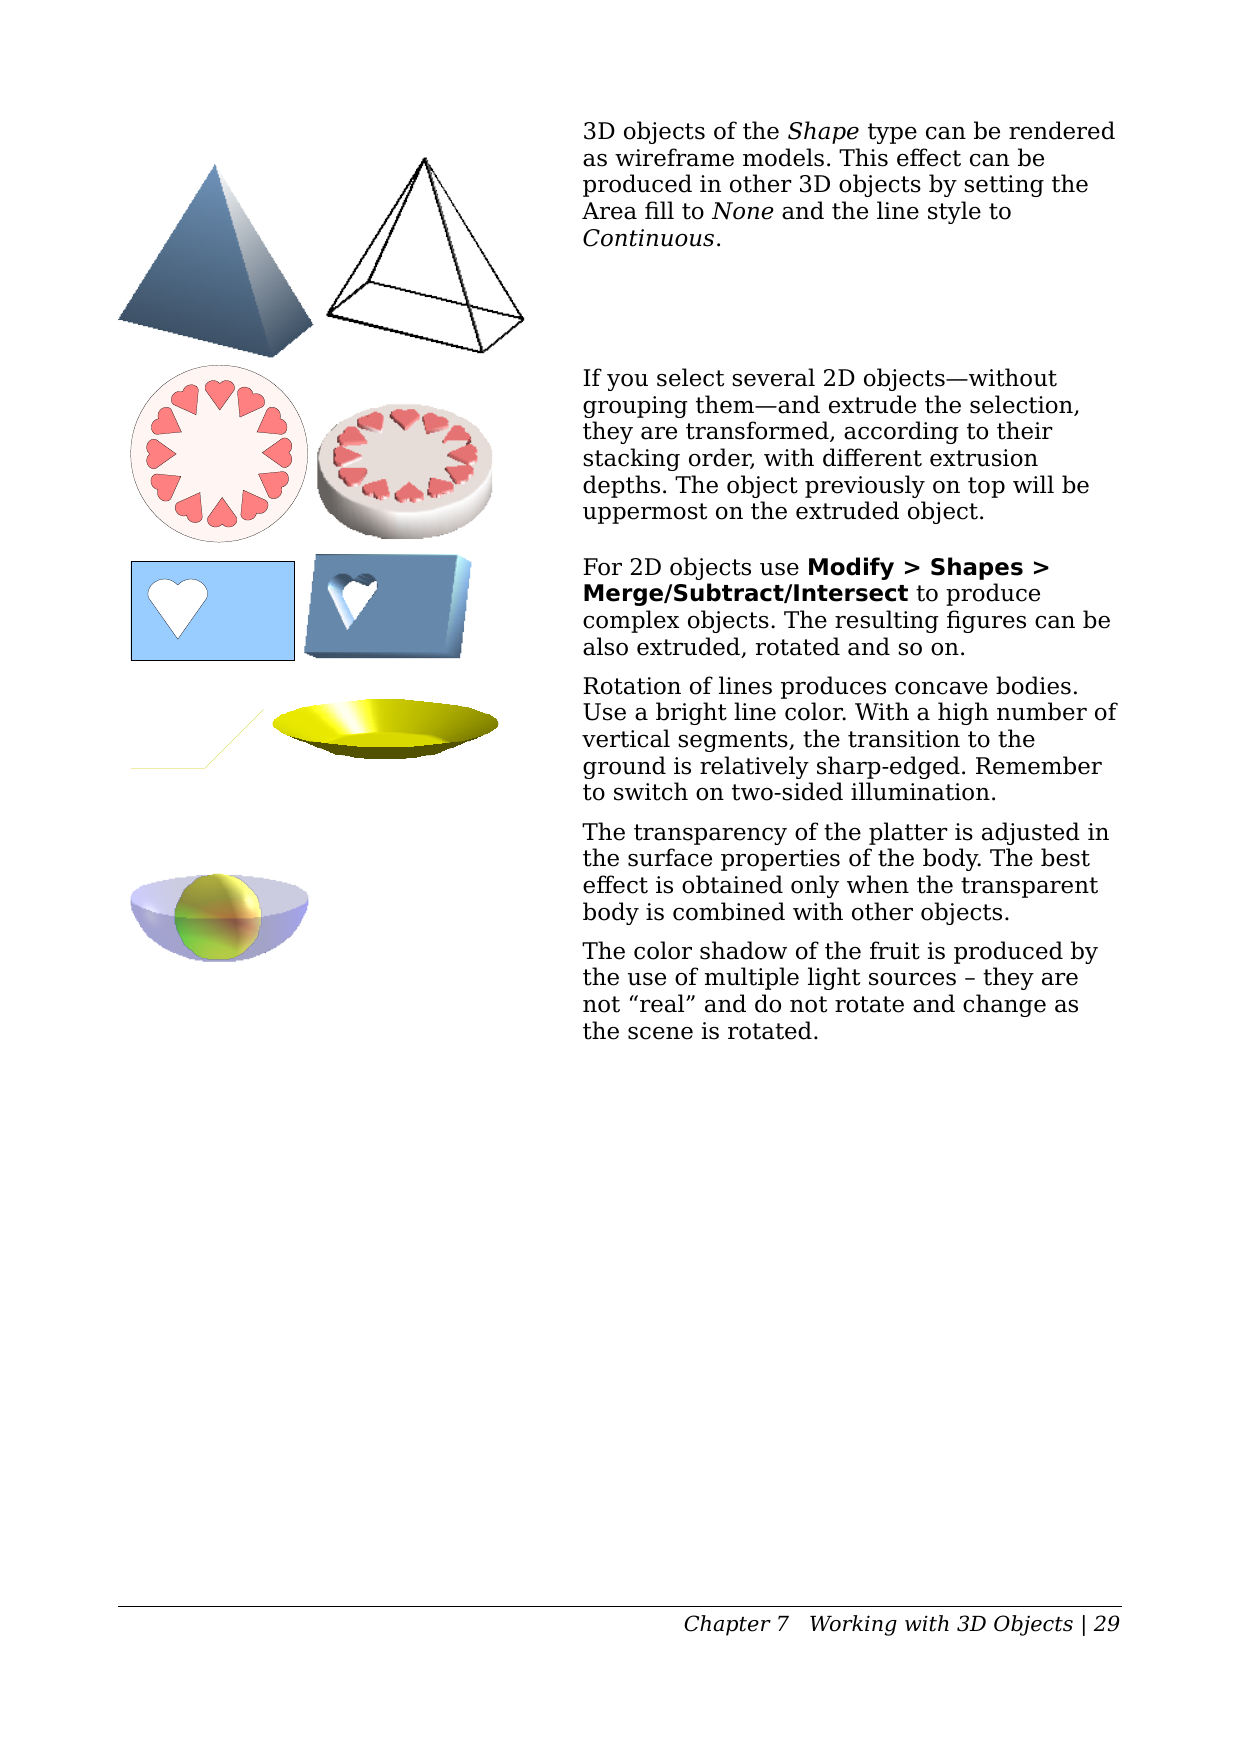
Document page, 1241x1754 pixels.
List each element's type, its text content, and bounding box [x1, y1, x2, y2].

table_cell [118, 554, 582, 673]
table_cell [343, 582, 376, 618]
table_cell [118, 118, 582, 365]
table_cell 3D objects of the Shape type can be rendered as wireframe models. This effect can be produced in other 3D objects by setting the Area fill to None and the line style to Continuous. [583, 118, 1122, 365]
table_cell [118, 365, 582, 554]
table_cell [118, 673, 582, 819]
table_cell [118, 819, 582, 1057]
table_cell For 2D objects use Modify > Shapes > Merge/Subtract/Intersect to produce complex objects. The resulting figures can be also extruded, rotated and so on. [583, 554, 1122, 673]
table_cell Rotation of lines produces concave bodies. Use a bright line color. With a high number of vertical segments, the transition to the ground is relatively sharp-edged. Remember to switch on two-sided illumination. [583, 673, 1122, 819]
table_cell The transparency of the platter is adjusted in the surface properties of the body. The best effect is obtained only when the transparent body is combined with other objects. The color shadow of the fruit is produced by the use of multiple light sources – they are not “real” and do not rotate and change as the scene is rotated. [583, 819, 1122, 1057]
table_cell If you select several 2D objects—without grouping them—and extrude the selection, they are transformed, according to their stacking order, with different extrusion depths. The object previously on top will be uppermost on the extruded object. [583, 365, 1122, 554]
